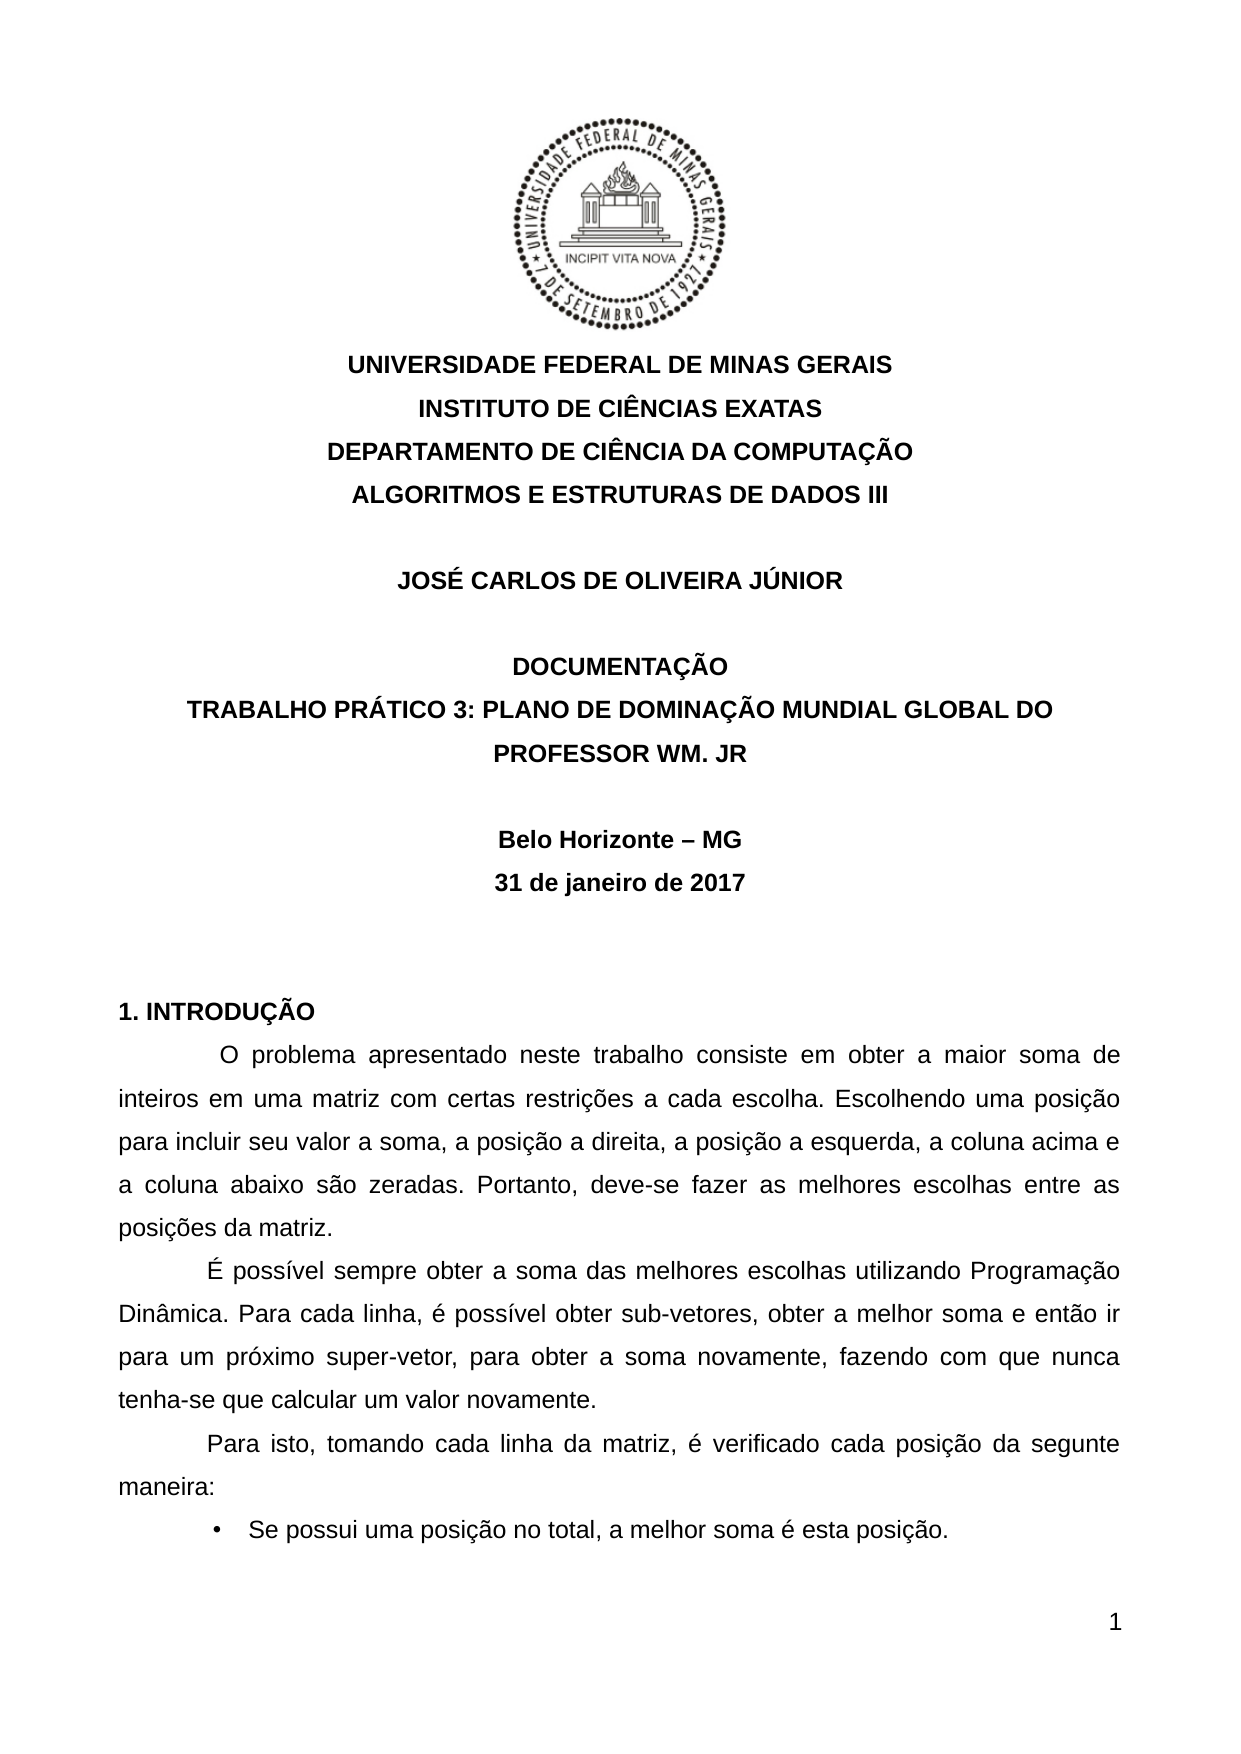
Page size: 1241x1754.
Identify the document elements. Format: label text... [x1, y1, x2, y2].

text 31 de janeiro de 2017 [118, 868, 1122, 897]
text Belo Horizonte – MG [118, 825, 1122, 854]
list 1. INTRODUÇÃO [118, 997, 1122, 1026]
text JOSÉ CARLOS DE OLIVEIRA JÚNIOR [118, 566, 1122, 595]
text O problema apresentado neste trabalho consiste em obter a maior soma de inteiros em uma matriz com certas restrições a cada escolha. Escolhendo uma posição para incluir seu valor a soma, a posição a direita, a posição a esquerda, a coluna acima e a coluna abaixo são zeradas. Portanto, deve-se fazer as melhores escolhas entre as posições da matriz. [118, 1041, 1122, 1242]
text Para isto, tomando cada linha da matriz, é verificado cada posição da segunte maneira: [118, 1429, 1122, 1501]
text TRABALHO PRÁTICO 3: PLANO DE DOMINAÇÃO MUNDIAL GLOBAL DO PROFESSOR WM. JR [118, 696, 1122, 767]
text É possível sempre obter a soma das melhores escolhas utilizando Programação Dinâmica. Para cada linha, é possível obter sub-vetores, obter a melhor soma e então ir para um próximo super-vetor, para obter a soma novamente, fazendo com que nunca tenha-se que calcular um valor novamente. [118, 1256, 1122, 1414]
text DEPARTAMENTO DE CIÊNCIA DA COMPUTAÇÃO [118, 437, 1122, 466]
list Se possui uma posição no total, a melhor soma é esta posição. [213, 1515, 1122, 1544]
text ALGORITMOS E ESTRUTURAS DE DADOS III [118, 480, 1122, 509]
text INSTITUTO DE CIÊNCIAS EXATAS [118, 394, 1122, 422]
picture [509, 118, 731, 337]
text UNIVERSIDADE FEDERAL DE MINAS GERAIS [118, 351, 1122, 379]
text DOCUMENTAÇÃO [118, 652, 1122, 681]
